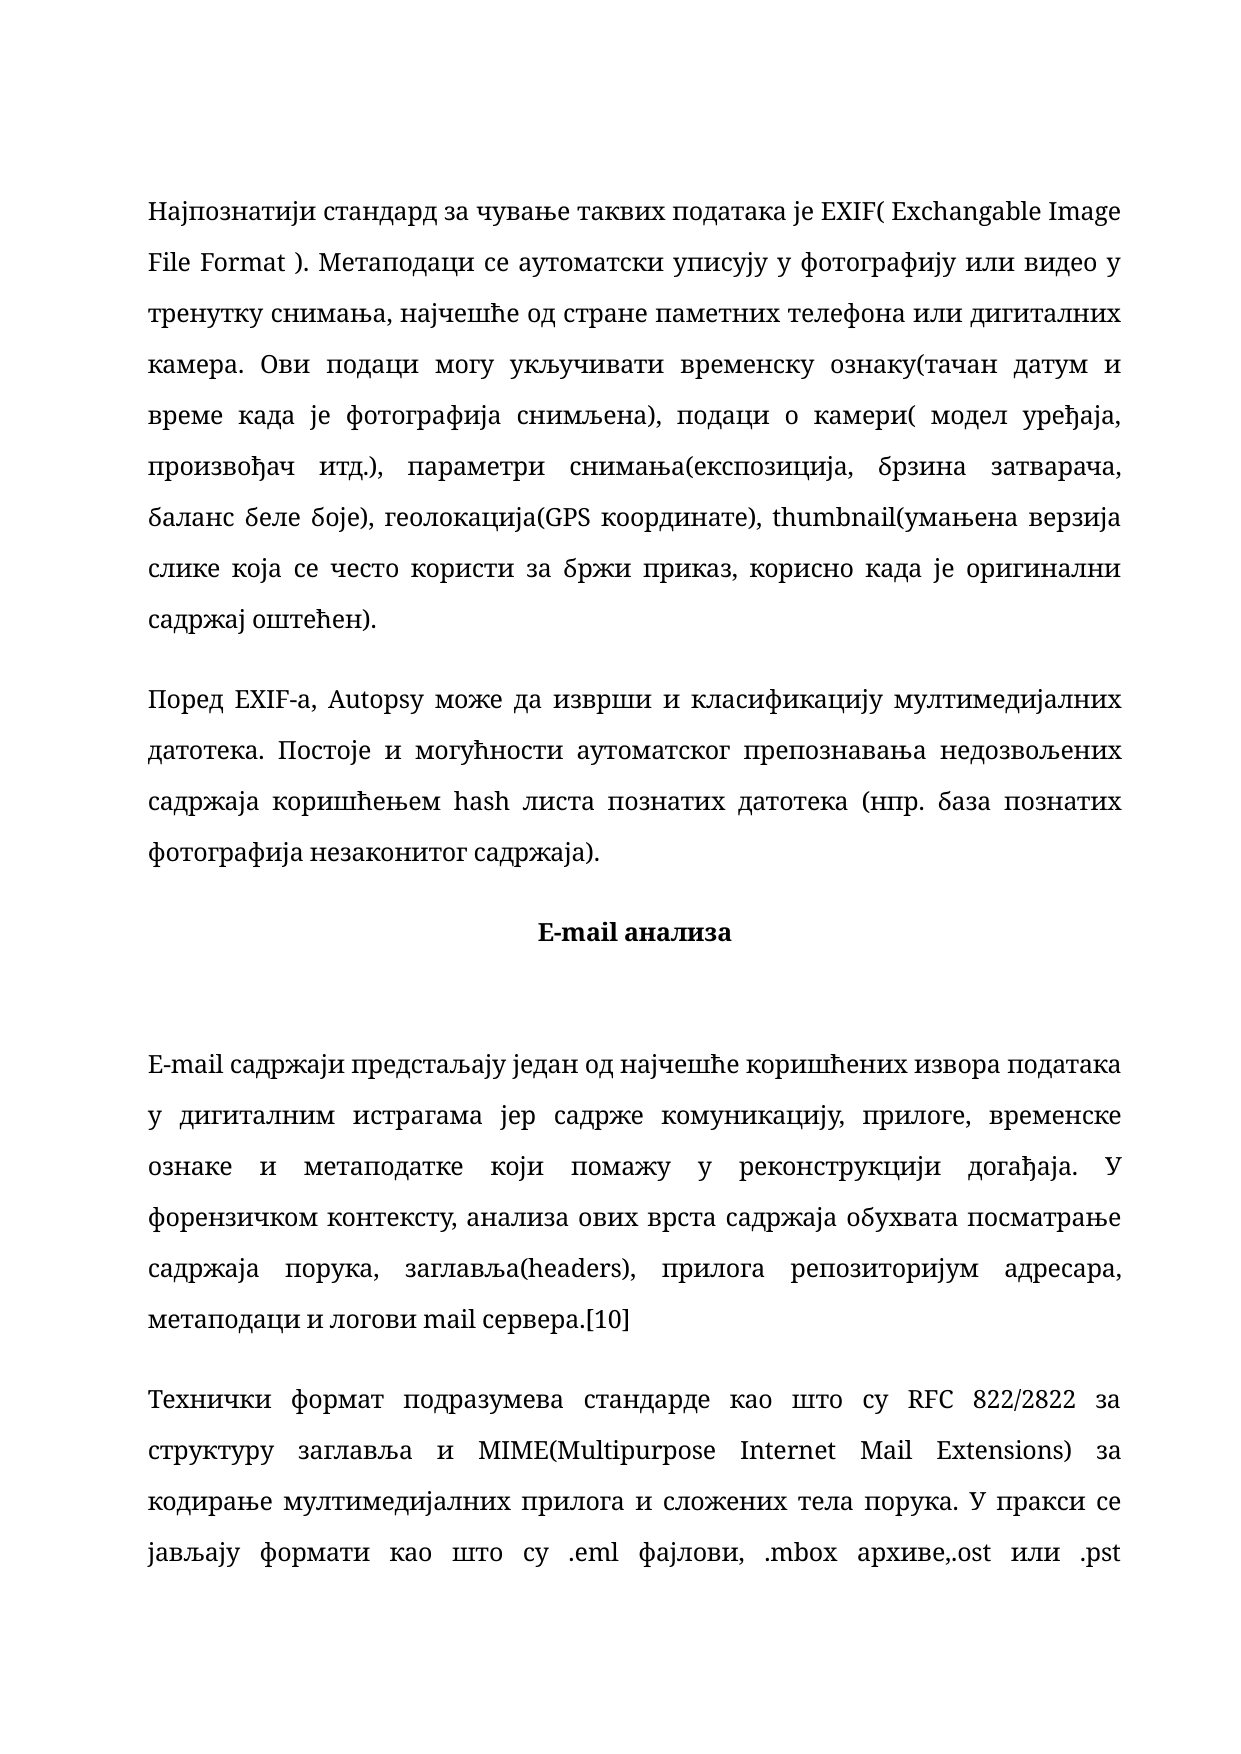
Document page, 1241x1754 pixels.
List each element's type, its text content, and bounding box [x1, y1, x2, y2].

text Технички формат подразумева стандарде као што су RFC 822/2822 за структуру заглавља и MIME(Multipurpose Internet Mail Extensions) за кодирање мултимедијалних прилога и сложених тела порука. У пракси се јављају формати као што су .eml фајлови, .mbox архиве,.ost или .pst [148, 1382, 1122, 1569]
subtitle E-mail анализа [148, 915, 1122, 949]
text E-mail садржаји предстаљају један од најчешће коришћених извора података у дигиталним истрагама јер садрже комуникацију, прилоге, временске ознаке и метаподатке који помажу у реконструкцији догађаја. У форензичком контексту, анализа ових врста садржаја обухвата посматрање садржаја порука, заглавља(headers), прилога репозиторијум адресара, метаподаци и логови mail сервера.[10] [148, 1046, 1122, 1336]
text Најпознатији стандард за чување таквих података је EXIF( Exchangable Image File Format ). Метаподаци се аутоматски уписују у фотографију или видео у тренутку снимања, најчешће од стране паметних телефона или дигиталних камера. Ови подаци могу укључивати временску ознаку(тачан датум и време када је фотографија снимљена), подаци о камери( модел уређаја, произвођач итд.), параметри снимања(експозиција, брзина затварача, баланс беле боје), геолокација(GPS координате), thumbnail(умањена верзија слике која се често користи за бржи приказ, корисно када је оригинални садржај оштећен). [148, 193, 1122, 636]
text Поред EXIF-a, Autopsy може да изврши и класификацију мултимедијалних датотека. Постоје и могућности аутоматског препознавања недозвољених садржаја коришћењем hash листа познатих датотека (нпр. база познатих фотографија незаконитог садржаја). [148, 682, 1122, 869]
